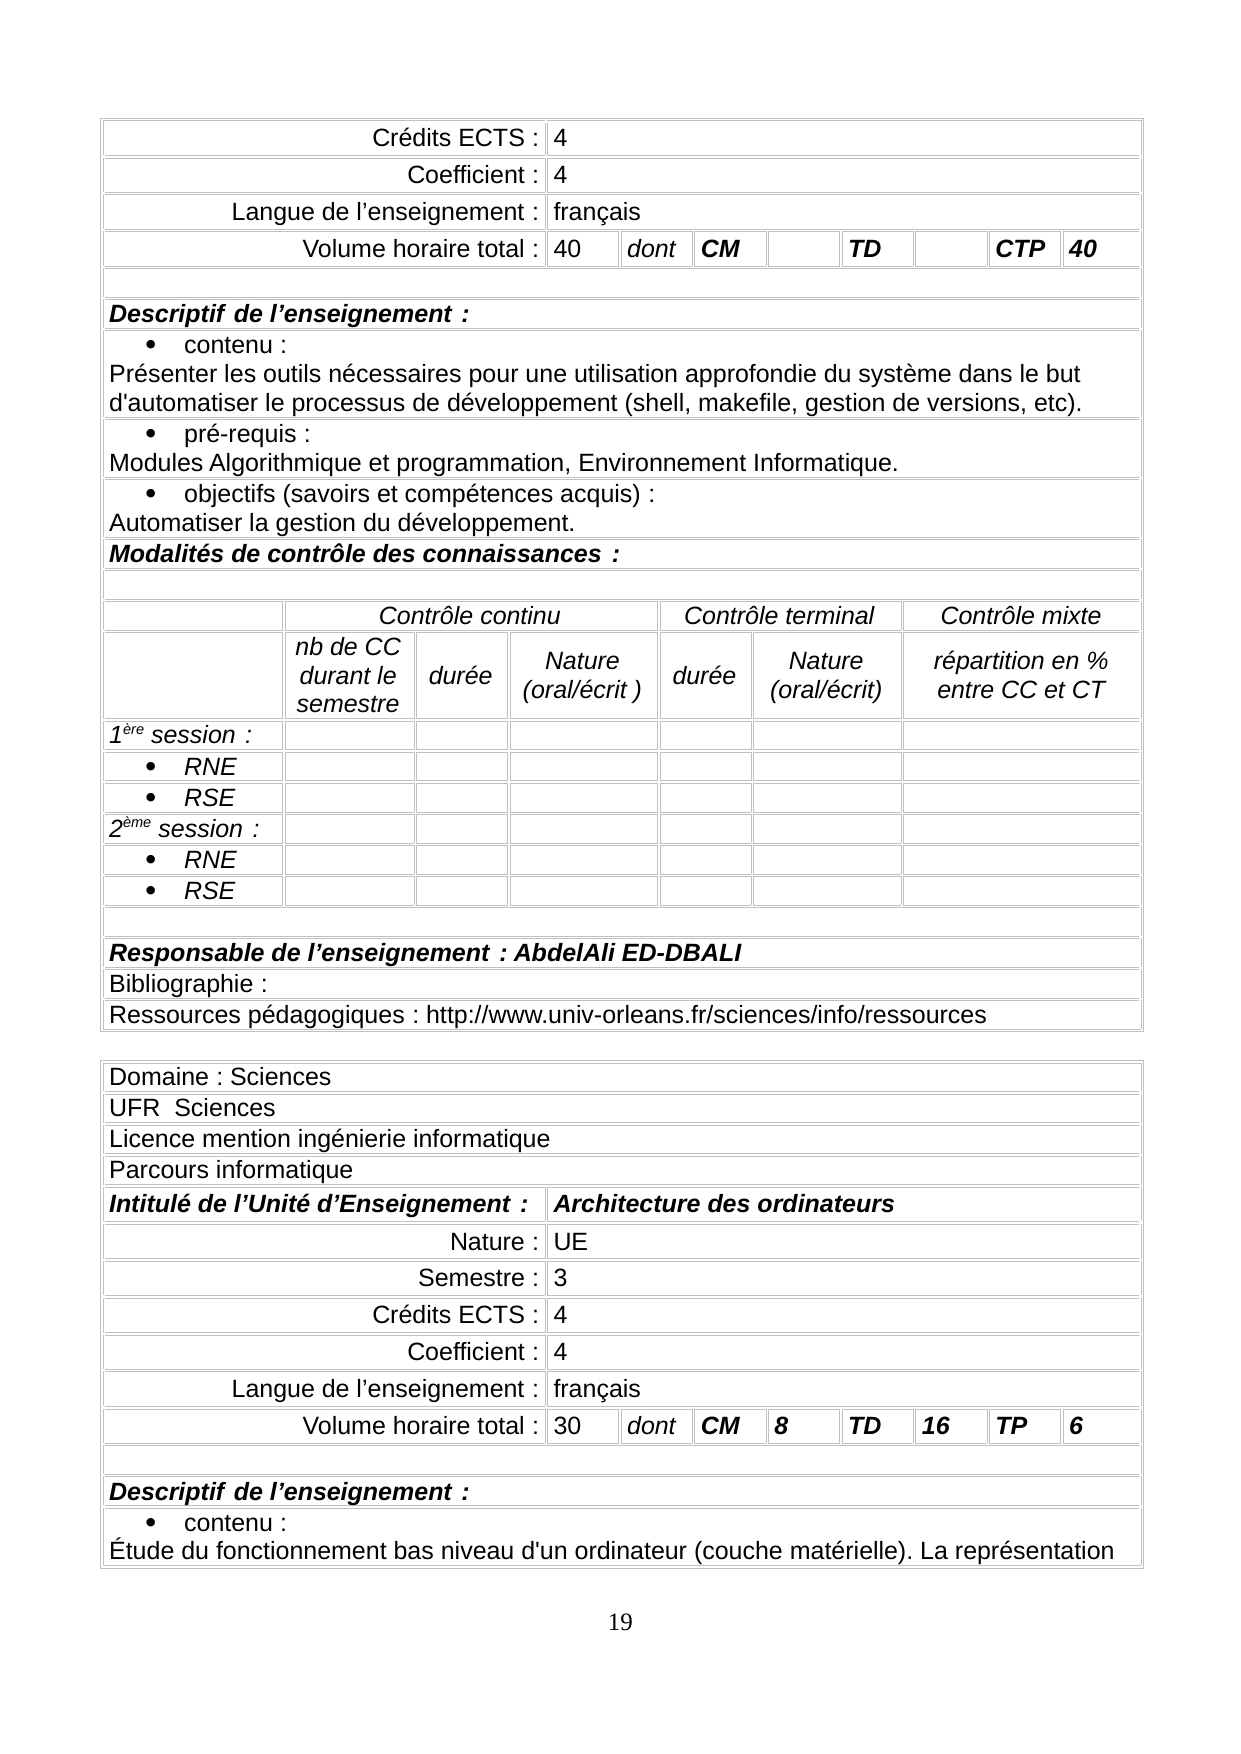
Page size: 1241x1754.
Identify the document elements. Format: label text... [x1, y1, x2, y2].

table_cell [754, 753, 901, 780]
table_cell [102, 568, 1142, 599]
table_cell UE [546, 1221, 1142, 1258]
table_cell TD [843, 1410, 913, 1443]
table_cell Nature (oral/écrit ) [511, 633, 657, 718]
table_cell [902, 843, 1142, 874]
table_cell [417, 877, 507, 905]
table_cell [511, 722, 657, 749]
table_cell [286, 784, 414, 812]
table_cell [417, 846, 507, 874]
table_cell Architecture des ordinateurs [546, 1184, 1142, 1221]
table_cell [661, 815, 751, 843]
table_cell Nature (oral/écrit) [754, 633, 901, 718]
table_cell contenu : Étude du fonctionnement bas niveau d'un ordinateur (couche matérielle). La représentation [102, 1505, 1142, 1565]
table_cell 4 [546, 119, 1142, 155]
table_cell 4 [546, 1295, 1142, 1332]
table_cell [102, 905, 1142, 936]
table_cell Ressources pédagogiques : http://www.univ-orleans.fr/sciences/info/ressources [102, 998, 1142, 1029]
table_cell [661, 784, 751, 812]
table_cell Langue de l’enseignement : [102, 192, 546, 229]
table_cell Contrôle mixte [902, 599, 1142, 630]
table_cell durée [661, 633, 751, 718]
table_cell Langue de l’enseignement : [102, 1369, 546, 1406]
table_cell [286, 846, 414, 874]
table_cell objectifs (savoirs et compétences acquis) : Automatiser la gestion du développement. [102, 477, 1142, 537]
table_cell [511, 846, 657, 874]
table_cell Semestre : [102, 1258, 546, 1295]
table_cell [417, 784, 507, 812]
table_cell [754, 784, 901, 812]
table_cell 3 [546, 1258, 1142, 1295]
table_cell [102, 630, 283, 718]
table_cell dont [622, 232, 692, 266]
table_cell [902, 749, 1142, 780]
table_cell Descriptif de l’enseignement : [102, 297, 1142, 328]
table_cell Volume horaire total : [102, 1406, 546, 1443]
table_cell [286, 877, 414, 905]
table_cell Parcours informatique [102, 1153, 1142, 1184]
table_cell 40 [1062, 229, 1142, 266]
table_cell 40 [548, 232, 618, 266]
table_cell [661, 846, 751, 874]
table_cell Responsable de l’enseignement : AbdelAli ED-DBALI [102, 936, 1142, 967]
table_cell RSE [102, 780, 283, 812]
table_cell Nature : [102, 1221, 546, 1258]
table_cell [754, 877, 901, 905]
table_cell Modalités de contrôle des connaissances : [102, 537, 1142, 568]
table_cell contenu : Présenter les outils nécessaires pour une utilisation approfondie du système dans le but d'automatiser le processus de développement (shell, makefile, gestion de versions, etc). [102, 328, 1142, 417]
table_cell [102, 1443, 1142, 1474]
table_cell [902, 780, 1142, 812]
table_cell pré-requis : Modules Algorithmique et programmation, Environnement Informatique. [102, 417, 1142, 477]
table_cell 16 [916, 1410, 987, 1443]
table_cell [754, 722, 901, 749]
table_cell TP [990, 1410, 1060, 1443]
table_cell CM [695, 232, 766, 266]
table_cell [661, 753, 751, 780]
table_cell [902, 874, 1142, 905]
table_cell [916, 232, 987, 266]
table_cell Coefficient : [102, 155, 546, 192]
table_cell 6 [1062, 1406, 1142, 1443]
table_cell [417, 815, 507, 843]
table_cell Descriptif de l’enseignement : [102, 1474, 1142, 1505]
table_cell nb de CC durant le semestre [286, 633, 414, 718]
table_cell 4 [546, 1332, 1142, 1369]
table_cell 1ère session : [102, 718, 283, 749]
table_cell Licence mention ingénierie informatique [102, 1122, 1142, 1153]
table_cell 8 [769, 1410, 839, 1443]
table_cell CTP [990, 232, 1060, 266]
table_cell Intitulé de l’Unité d’Enseignement : [102, 1184, 546, 1221]
table_cell RNE [102, 843, 283, 874]
table_cell [754, 846, 901, 874]
table_cell TD [843, 232, 913, 266]
table_cell Coefficient : [102, 1332, 546, 1369]
table_cell RSE [102, 874, 283, 905]
table_cell français [546, 192, 1142, 229]
table_cell 2ème session : [102, 812, 282, 843]
table_cell [769, 232, 839, 266]
table_cell Crédits ECTS : [102, 119, 546, 155]
table_cell RNE [102, 749, 283, 780]
table_cell français [546, 1369, 1142, 1406]
table_cell [417, 753, 507, 780]
table_cell Volume horaire total : [102, 229, 546, 266]
table_cell [661, 877, 751, 905]
table_cell [286, 753, 414, 780]
table_cell Contrôle continu [286, 602, 657, 630]
table_cell [754, 815, 901, 843]
table_cell [102, 266, 1142, 297]
table_cell [286, 815, 414, 843]
table_cell Contrôle terminal [661, 602, 901, 630]
table_cell Crédits ECTS : [102, 1295, 546, 1332]
table_cell [286, 722, 414, 749]
table_cell [511, 815, 657, 843]
table_cell UFR Sciences [102, 1091, 1142, 1122]
table_cell [417, 722, 507, 749]
table_cell [511, 753, 657, 780]
table_cell 4 [546, 155, 1142, 192]
table_cell répartition en % entre CC et CT [902, 630, 1142, 718]
table_cell [511, 784, 657, 812]
table_cell Bibliographie : [102, 967, 1142, 998]
table_cell [511, 877, 657, 905]
table_cell 30 [548, 1410, 618, 1443]
table_cell [904, 812, 1142, 843]
table_cell CM [695, 1410, 766, 1443]
table_cell [102, 599, 283, 630]
table_header Domaine : Sciences [104, 1064, 1141, 1091]
table_cell dont [622, 1410, 692, 1443]
table_cell [902, 718, 1142, 749]
table_cell durée [417, 633, 507, 718]
table_cell [661, 722, 751, 749]
